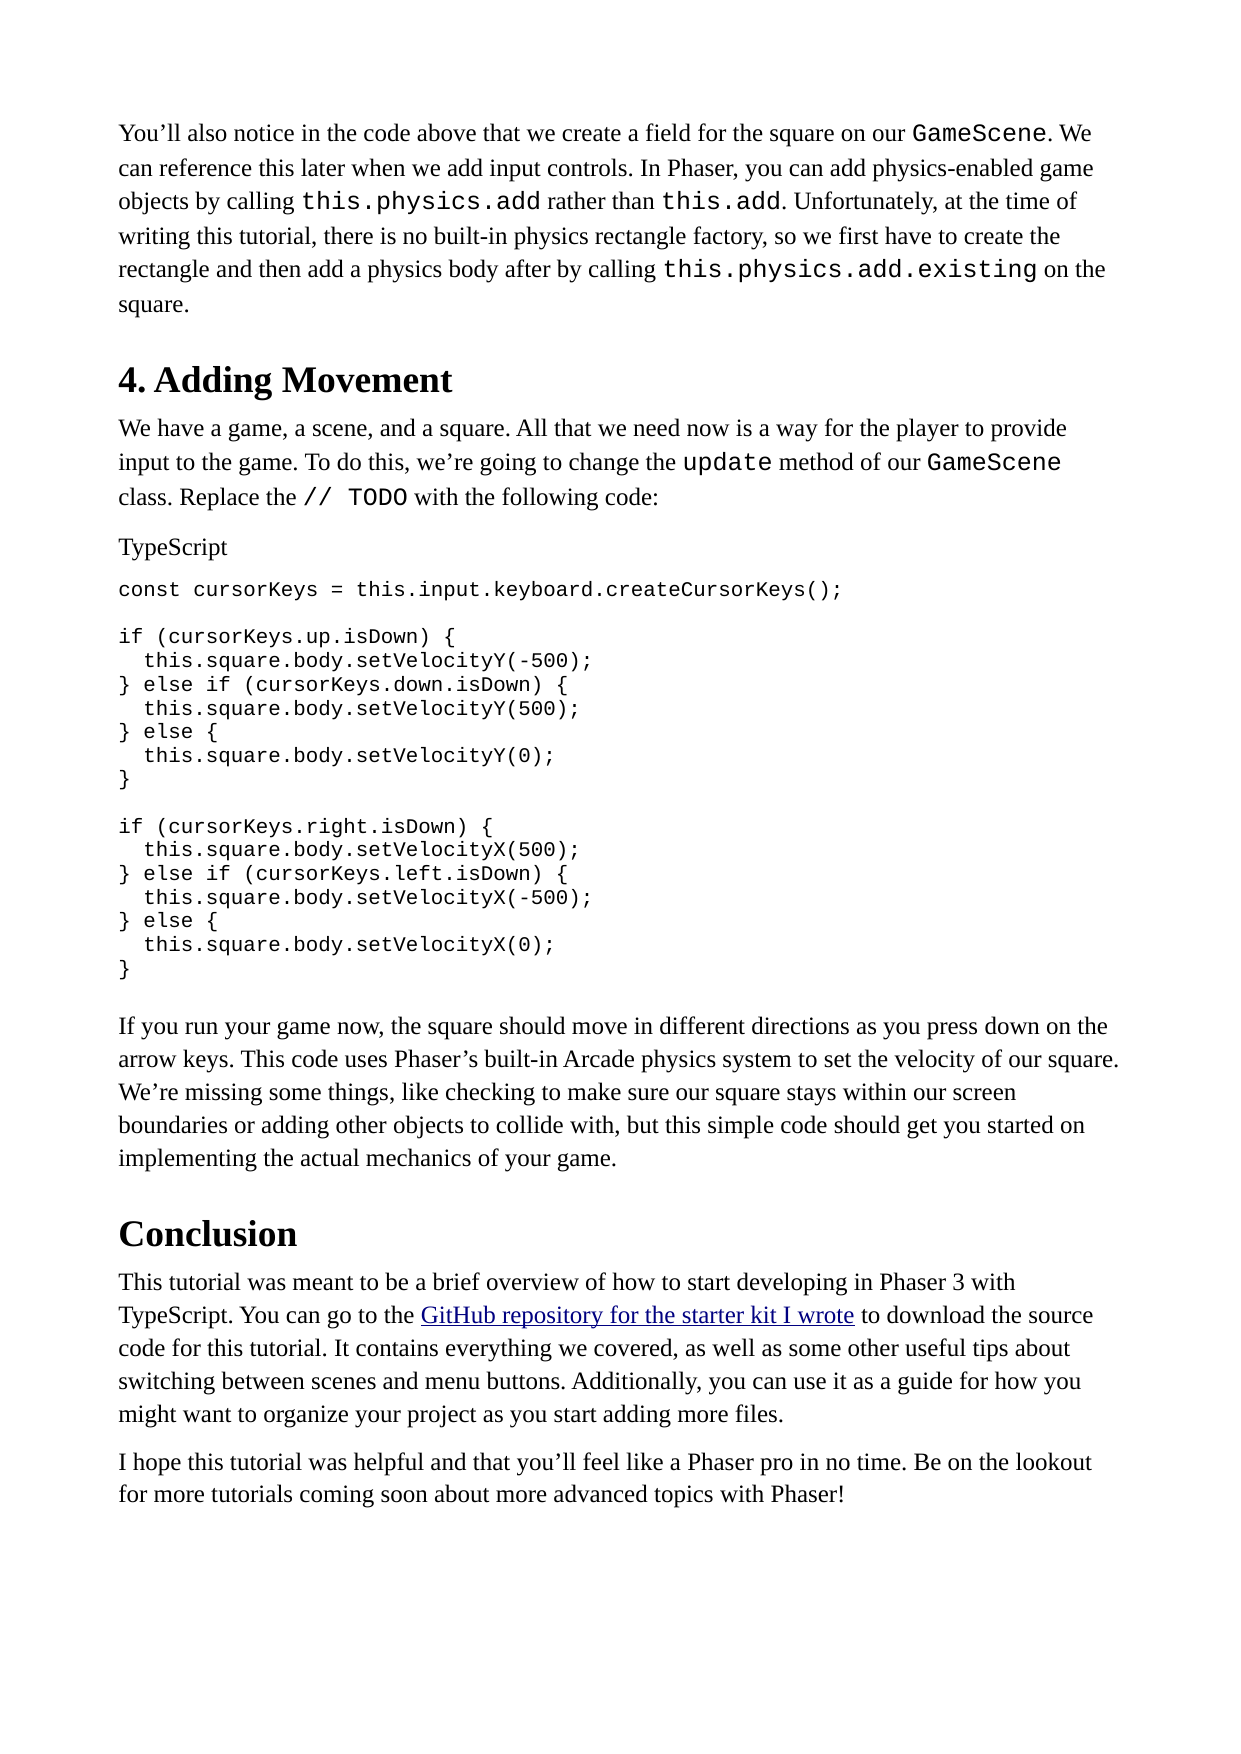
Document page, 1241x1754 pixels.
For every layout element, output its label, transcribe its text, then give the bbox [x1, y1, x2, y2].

text } else { [118, 721, 1122, 745]
text this.square.body.setVelocityY(-500); [118, 650, 1122, 674]
text const cursorKeys = this.input.keyboard.createCursorKeys(); [118, 579, 1122, 603]
text this.square.body.setVelocityY(0); [118, 745, 1122, 768]
text this.square.body.setVelocityX(-500); [118, 887, 1122, 910]
text We have a game, a scene, and a square. All that we need now is a way for the player to provide input to the game. To do this, we’re going to change the update method of our GameScene class. Replace the // TODO with the following code: [118, 413, 1122, 512]
text this.square.body.setVelocityX(500); [118, 839, 1122, 863]
subtitle 4. Adding Movement [118, 358, 1122, 401]
text You’ll also notice in the code above that we create a field for the square on our GameScene. We can reference this later when we add input controls. In Phaser, you can add physics-enabled game objects by calling this.physics.add rather than this.add. Unfortunately, at the time of writing this tutorial, there is no built-in physics rectangle factory, so we first have to create the rectangle and then add a physics body after by calling this.physics.add.existing on the square. [118, 118, 1122, 318]
text } else if (cursorKeys.left.isDown) { [118, 863, 1122, 887]
text This tutorial was meant to be a brief overview of how to start developing in Phaser 3 with TypeScript. You can go to the GitHub repository for the starter kit I wrote to download the source code for this tutorial. It contains everything we covered, as well as some other useful tips about switching between scenes and menu buttons. Additionally, you can use it as a guide for how you might want to organize your project as you start adding more files. [118, 1267, 1122, 1428]
text this.square.body.setVelocityX(0); [118, 934, 1122, 958]
text TypeScript [118, 532, 1122, 560]
text } [118, 958, 1122, 981]
text } [118, 768, 1122, 792]
subtitle Conclusion [118, 1211, 1122, 1254]
text } else if (cursorKeys.down.isDown) { [118, 674, 1122, 697]
text If you run your game now, the square should move in different directions as you press down on the arrow keys. This code uses Phaser’s built-in Arcade physics system to set the velocity of our square. We’re missing some things, like checking to make sure our square stays within our screen boundaries or adding other objects to collide with, but this simple code should get you started on implementing the actual mechanics of your game. [118, 1011, 1122, 1172]
text } else { [118, 910, 1122, 934]
text if (cursorKeys.right.isDown) { [118, 816, 1122, 839]
text this.square.body.setVelocityY(500); [118, 697, 1122, 721]
text I hope this tutorial was helpful and that you’ll feel like a Phaser pro in no time. Be on the lookout for more tutorials coming soon about more advanced topics with Phaser! [118, 1447, 1122, 1508]
text if (cursorKeys.up.isDown) { [118, 627, 1122, 650]
